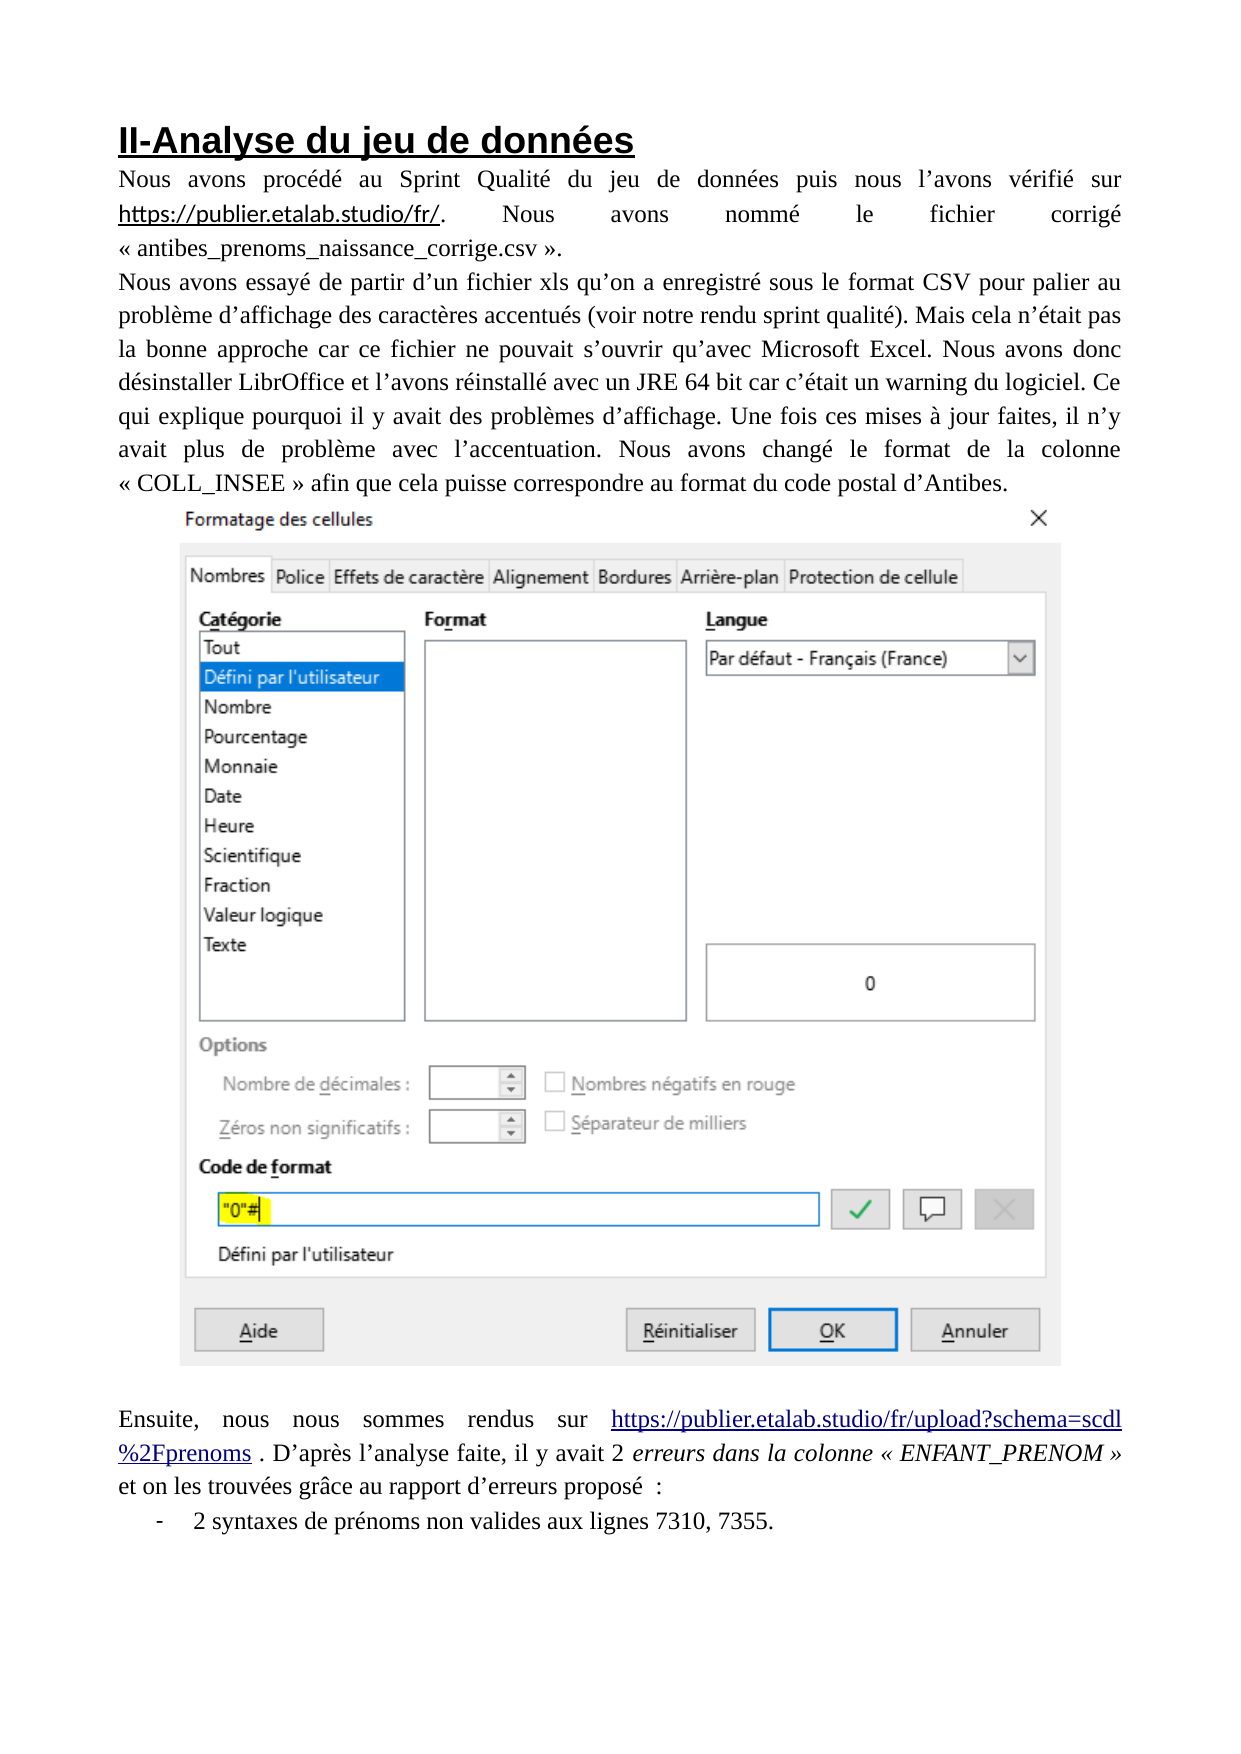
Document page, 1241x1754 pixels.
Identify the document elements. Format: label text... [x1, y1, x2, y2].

text Nous avons procédé au Sprint Qualité du jeu de données puis nous l’avons vérifié sur https://publier.etalab.studio/fr/. Nous avons nommé le fichier corrigé « antibes_prenoms_naissance_corrige.csv ». [118, 164, 1122, 262]
picture [179, 501, 1061, 1366]
subtitle II-Analyse du jeu de données [118, 118, 1122, 161]
text Ensuite, nous nous sommes rendus sur https://publier.etalab.studio/fr/upload?schema=scdl%2Fprenoms . D’après l’analyse faite, il y avait 2 erreurs dans la colonne « ENFANT_PRENOM » et on les trouvées grâce au rapport d’erreurs proposé : [118, 1404, 1122, 1500]
text Nous avons essayé de partir d’un fichier xls qu’on a enregistré sous le format CSV pour palier au problème d’affichage des caractères accentués (voir notre rendu sprint qualité). Mais cela n’était pas la bonne approche car ce fichier ne pouvait s’ouvrir qu’avec Microsoft Excel. Nous avons donc désinstaller LibrOffice et l’avons réinstallé avec un JRE 64 bit car c’était un warning du logiciel. Ce qui explique pourquoi il y avait des problèmes d’affichage. Une fois ces mises à jour faites, il n’y avait plus de problème avec l’accentuation. Nous avons changé le format de la colonne « COLL_INSEE » afin que cela puisse correspondre au format du code postal d’Antibes. [118, 267, 1122, 497]
list 2 syntaxes de prénoms non valides aux lignes 7310, 7355. [156, 1505, 1122, 1535]
